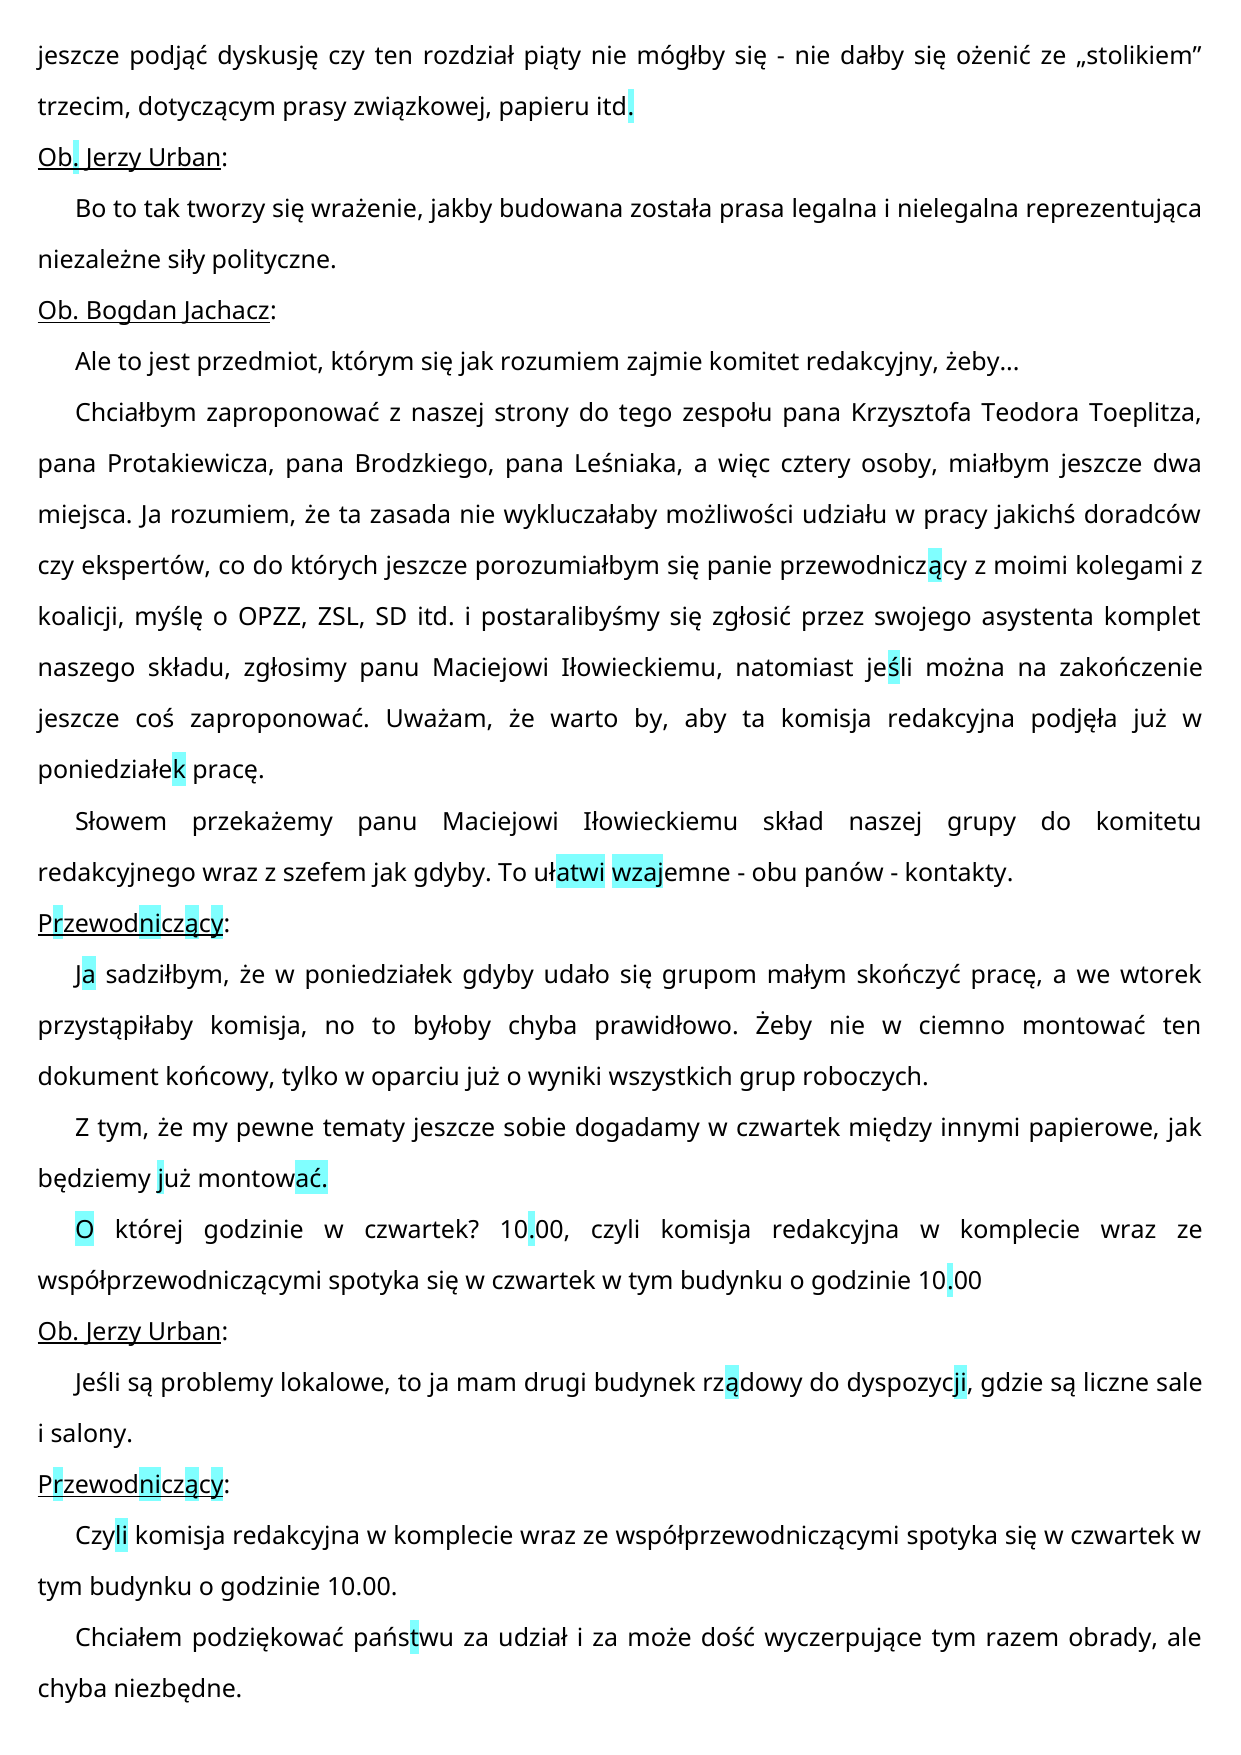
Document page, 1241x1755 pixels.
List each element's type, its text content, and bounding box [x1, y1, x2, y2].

text Ja sadziłbym, że w poniedziałek gdyby udało się grupom małym skończyć pracę, a we wtorek przystąpiłaby komisja, no to byłoby chyba prawidłowo. Żeby nie w ciemno montować ten dokument końcowy, tylko w oparciu już o wyniki wszystkich grup roboczych. [37, 956, 1203, 1092]
text Ob. Bogdan Jachacz: [37, 293, 1203, 327]
text Bo to tak tworzy się wrażenie, jakby budowana została prasa legalna i nielegalna reprezentująca niezależne siły polityczne. [37, 191, 1203, 276]
text Czyli komisja redakcyjna w komplecie wraz ze współprzewodniczącymi spotyka się w czwartek w tym budynku o godzinie 10.00. [37, 1518, 1203, 1603]
text Jeśli są problemy lokalowe, to ja mam drugi budynek rządowy do dyspozycji, gdzie są liczne sale i salony. [37, 1364, 1203, 1450]
text jeszcze podjąć dyskusję czy ten rozdział piąty nie mógłby się - nie dałby się ożenić ze „stolikiem” trzecim, dotyczącym prasy związkowej, papieru itd. [37, 37, 1203, 123]
text Ale to jest przedmiot, którym się jak rozumiem zajmie komitet redakcyjny, żeby... [37, 344, 1203, 378]
text Przewodniczący: [37, 1467, 1203, 1501]
text Ob. Jerzy Urban: [37, 1313, 1203, 1348]
text O której godzinie w czwartek? 10.00, czyli komisja redakcyjna w komplecie wraz ze współprzewodniczącymi spotyka się w czwartek w tym budynku o godzinie 10.00 [37, 1211, 1203, 1297]
text Z tym, że my pewne tematy jeszcze sobie dogadamy w czwartek między innymi papierowe, jak będziemy już montować. [37, 1109, 1203, 1194]
text Słowem przekażemy panu Maciejowi Iłowieckiemu skład naszej grupy do komitetu redakcyjnego wraz z szefem jak gdyby. To ułatwi wzajemne - obu panów - kontakty. [37, 803, 1203, 888]
text Przewodniczący: [37, 905, 1203, 939]
text Ob. Jerzy Urban: [37, 139, 1203, 174]
text Chciałbym zaproponować z naszej strony do tego zespołu pana Krzysztofa Teodora Toeplitza, pana Protakiewicza, pana Brodzkiego, pana Leśniaka, a więc cztery osoby, miałbym jeszcze dwa miejsca. Ja rozumiem, że ta zasada nie wykluczałaby możliwości udziału w pracy jakichś doradców czy ekspertów, co do których jeszcze porozumiałbym się panie przewodniczący z moimi kolegami z koalicji, myślę o OPZZ, ZSL, SD itd. i postaralibyśmy się zgłosić przez swojego asystenta komplet naszego składu, zgłosimy panu Maciejowi Iłowieckiemu, natomiast jeśli można na zakończenie jeszcze coś zaproponować. Uważam, że warto by, aby ta komisja redakcyjna podjęła już w poniedziałek pracę. [37, 395, 1203, 786]
text Chciałem podziękować państwu za udział i za może dość wyczerpujące tym razem obrady, ale chyba niezbędne. [37, 1620, 1203, 1705]
